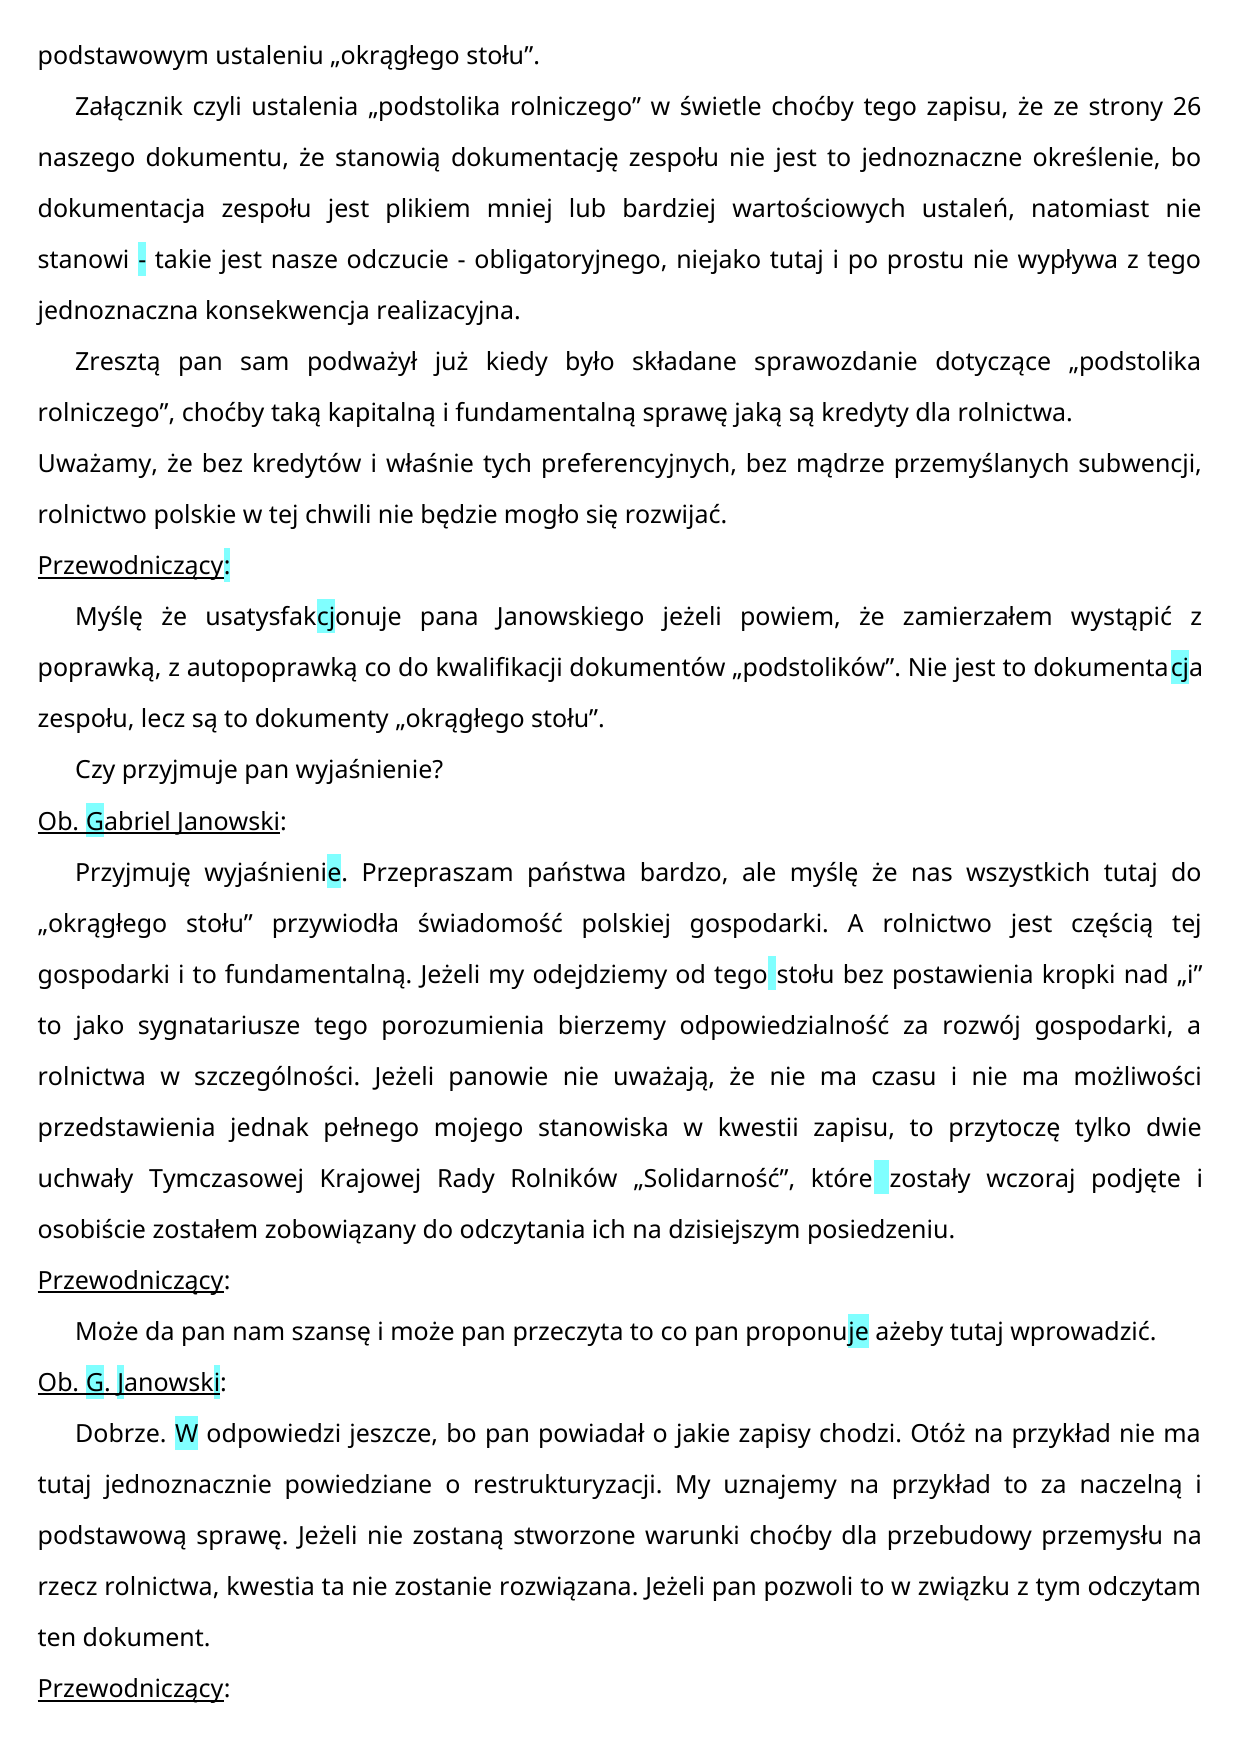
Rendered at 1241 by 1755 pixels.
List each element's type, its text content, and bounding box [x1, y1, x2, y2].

text Przewodniczący: [37, 1671, 1203, 1705]
text Ob. G. Janowski: [37, 1364, 1203, 1399]
text Czy przyjmuje pan wyjaśnienie? [37, 752, 1203, 786]
text Uważamy, że bez kredytów i właśnie tych preferencyjnych, bez mądrze przemyślanych subwencji, rolnictwo polskie w tej chwili nie będzie mogło się rozwijać. [37, 446, 1203, 531]
text Dobrze. W odpowiedzi jeszcze, bo pan powiadał o jakie zapisy chodzi. Otóż na przykład nie ma tutaj jednoznacznie powiedziane o restrukturyzacji. My uznajemy na przykład to za naczelną i podstawową sprawę. Jeżeli nie zostaną stworzone warunki choćby dla przebudowy przemysłu na rzecz rolnictwa, kwestia ta nie zostanie rozwiązana. Jeżeli pan pozwoli to w związku z tym odczytam ten dokument. [37, 1416, 1203, 1654]
text Zresztą pan sam podważył już kiedy było składane sprawozdanie dotyczące „podstolika rolniczego”, choćby taką kapitalną i fundamentalną sprawę jaką są kredyty dla rolnictwa. [37, 344, 1203, 429]
text Przewodniczący: [37, 548, 1203, 582]
text Myślę że usatysfakcjonuje pana Janowskiego jeżeli powiem, że zamierzałem wystąpić z poprawką, z autopoprawką co do kwalifikacji dokumentów „podstolików”. Nie jest to dokumentacja zespołu, lecz są to dokumenty „okrągłego stołu”. [37, 599, 1203, 735]
text Może da pan nam szansę i może pan przeczyta to co pan proponuje ażeby tutaj wprowadzić. [37, 1313, 1203, 1348]
text podstawowym ustaleniu „okrągłego stołu”. [37, 37, 1203, 72]
text Ob. Gabriel Janowski: [37, 803, 1203, 837]
text Załącznik czyli ustalenia „podstolika rolniczego” w świetle choćby tego zapisu, że ze strony 26 naszego dokumentu, że stanowią dokumentację zespołu nie jest to jednoznaczne określenie, bo dokumentacja zespołu jest plikiem mniej lub bardziej wartościowych ustaleń, natomiast nie stanowi - takie jest nasze odczucie - obligatoryjnego, niejako tutaj i po prostu nie wypływa z tego jednoznaczna konsekwencja realizacyjna. [37, 88, 1203, 327]
text Przewodniczący: [37, 1262, 1203, 1297]
text Przyjmuję wyjaśnienie. Przepraszam państwa bardzo, ale myślę że nas wszystkich tutaj do „okrągłego stołu” przywiodła świadomość polskiej gospodarki. A rolnictwo jest częścią tej gospodarki i to fundamentalną. Jeżeli my odejdziemy od tego stołu bez postawienia kropki nad „i” to jako sygnatariusze tego porozumienia bierzemy odpowiedzialność za rozwój gospodarki, a rolnictwa w szczególności. Jeżeli panowie nie uważają, że nie ma czasu i nie ma możliwości przedstawienia jednak pełnego mojego stanowiska w kwestii zapisu, to przytoczę tylko dwie uchwały Tymczasowej Krajowej Rady Rolników „Solidarność”, które zostały wczoraj podjęte i osobiście zostałem zobowiązany do odczytania ich na dzisiejszym posiedzeniu. [37, 854, 1203, 1246]
